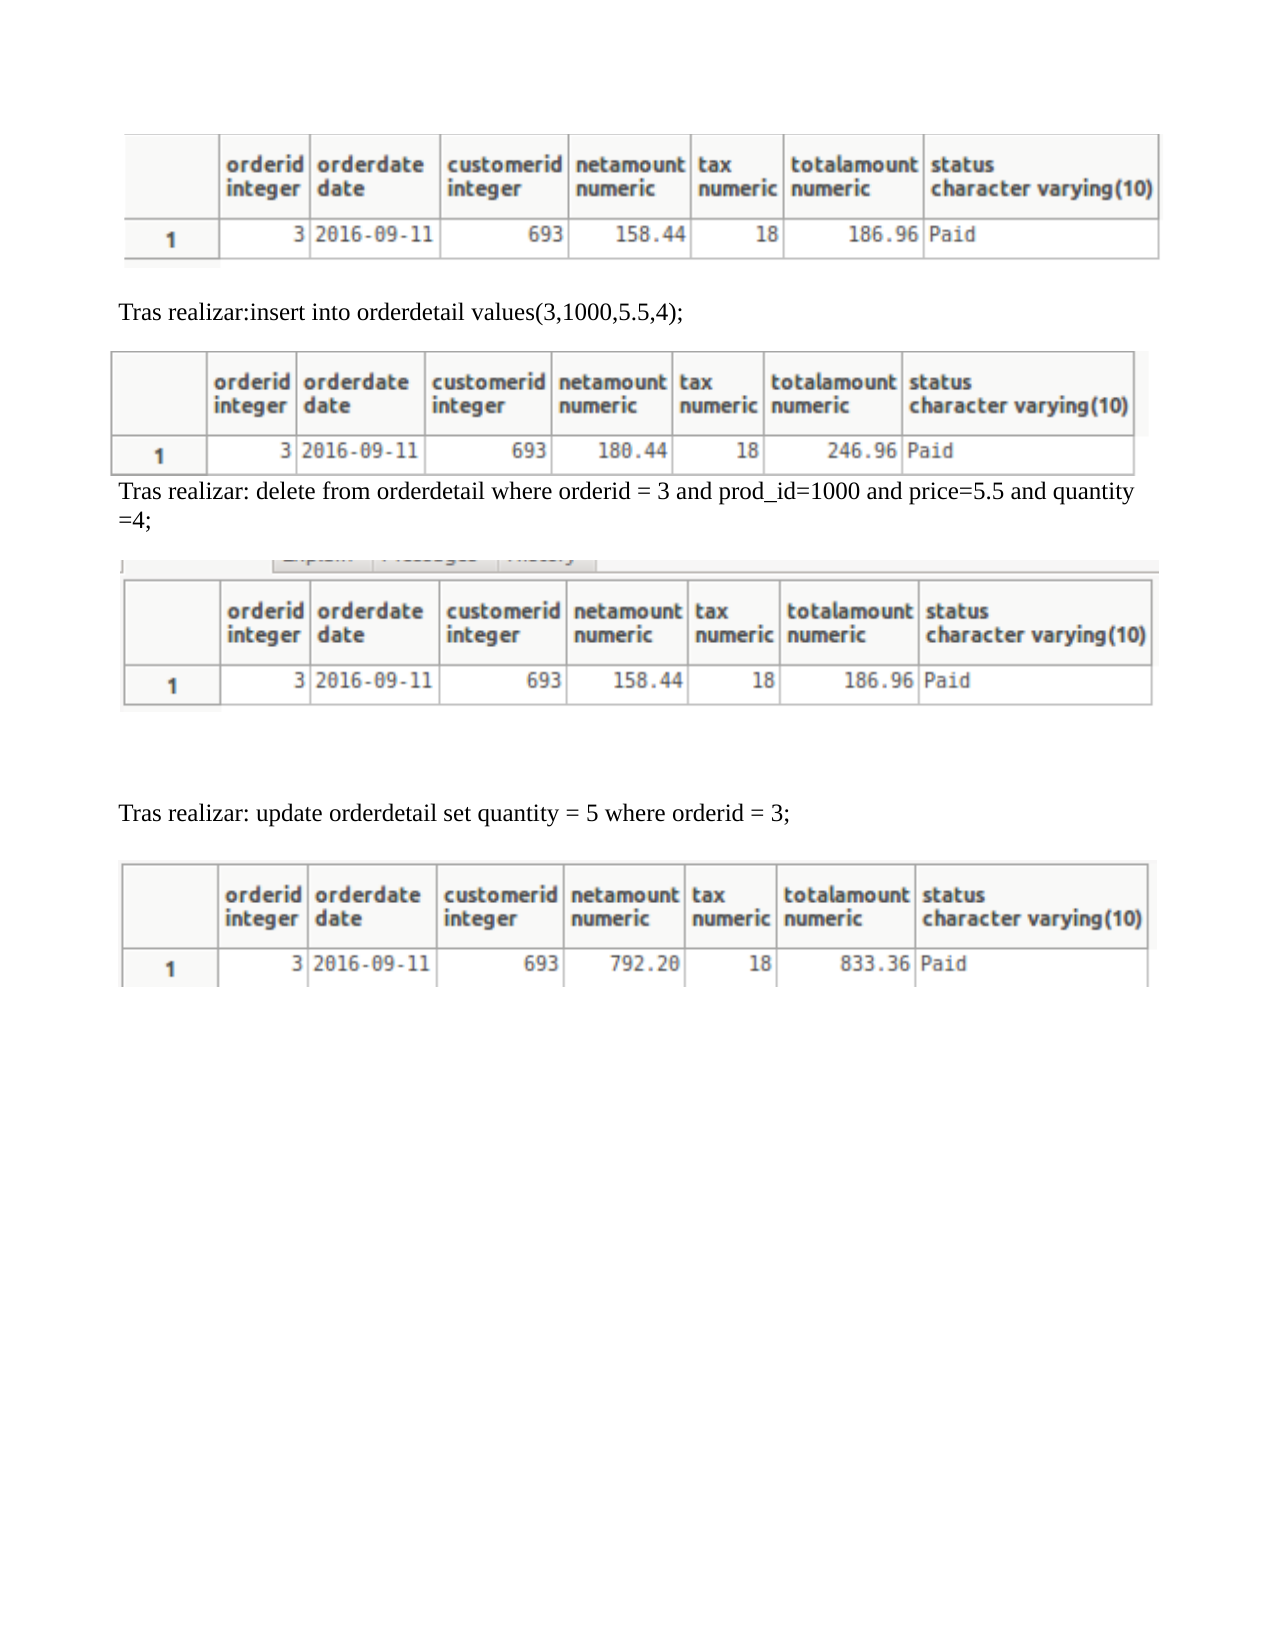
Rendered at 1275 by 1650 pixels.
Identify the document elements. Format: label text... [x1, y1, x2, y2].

text Tras realizar:insert into orderdetail values(3,1000,5.5,4); [118, 297, 1157, 326]
picture [120, 560, 1159, 712]
text Tras realizar: update orderdetail set quantity = 5 where orderid = 3; [118, 798, 1157, 826]
text Tras realizar: delete from orderdetail where orderid = 3 and prod_id=1000 and price=5.5 and quantity =4; [118, 326, 1157, 533]
picture [124, 134, 1164, 268]
picture [109, 351, 1149, 476]
picture [118, 860, 1157, 987]
